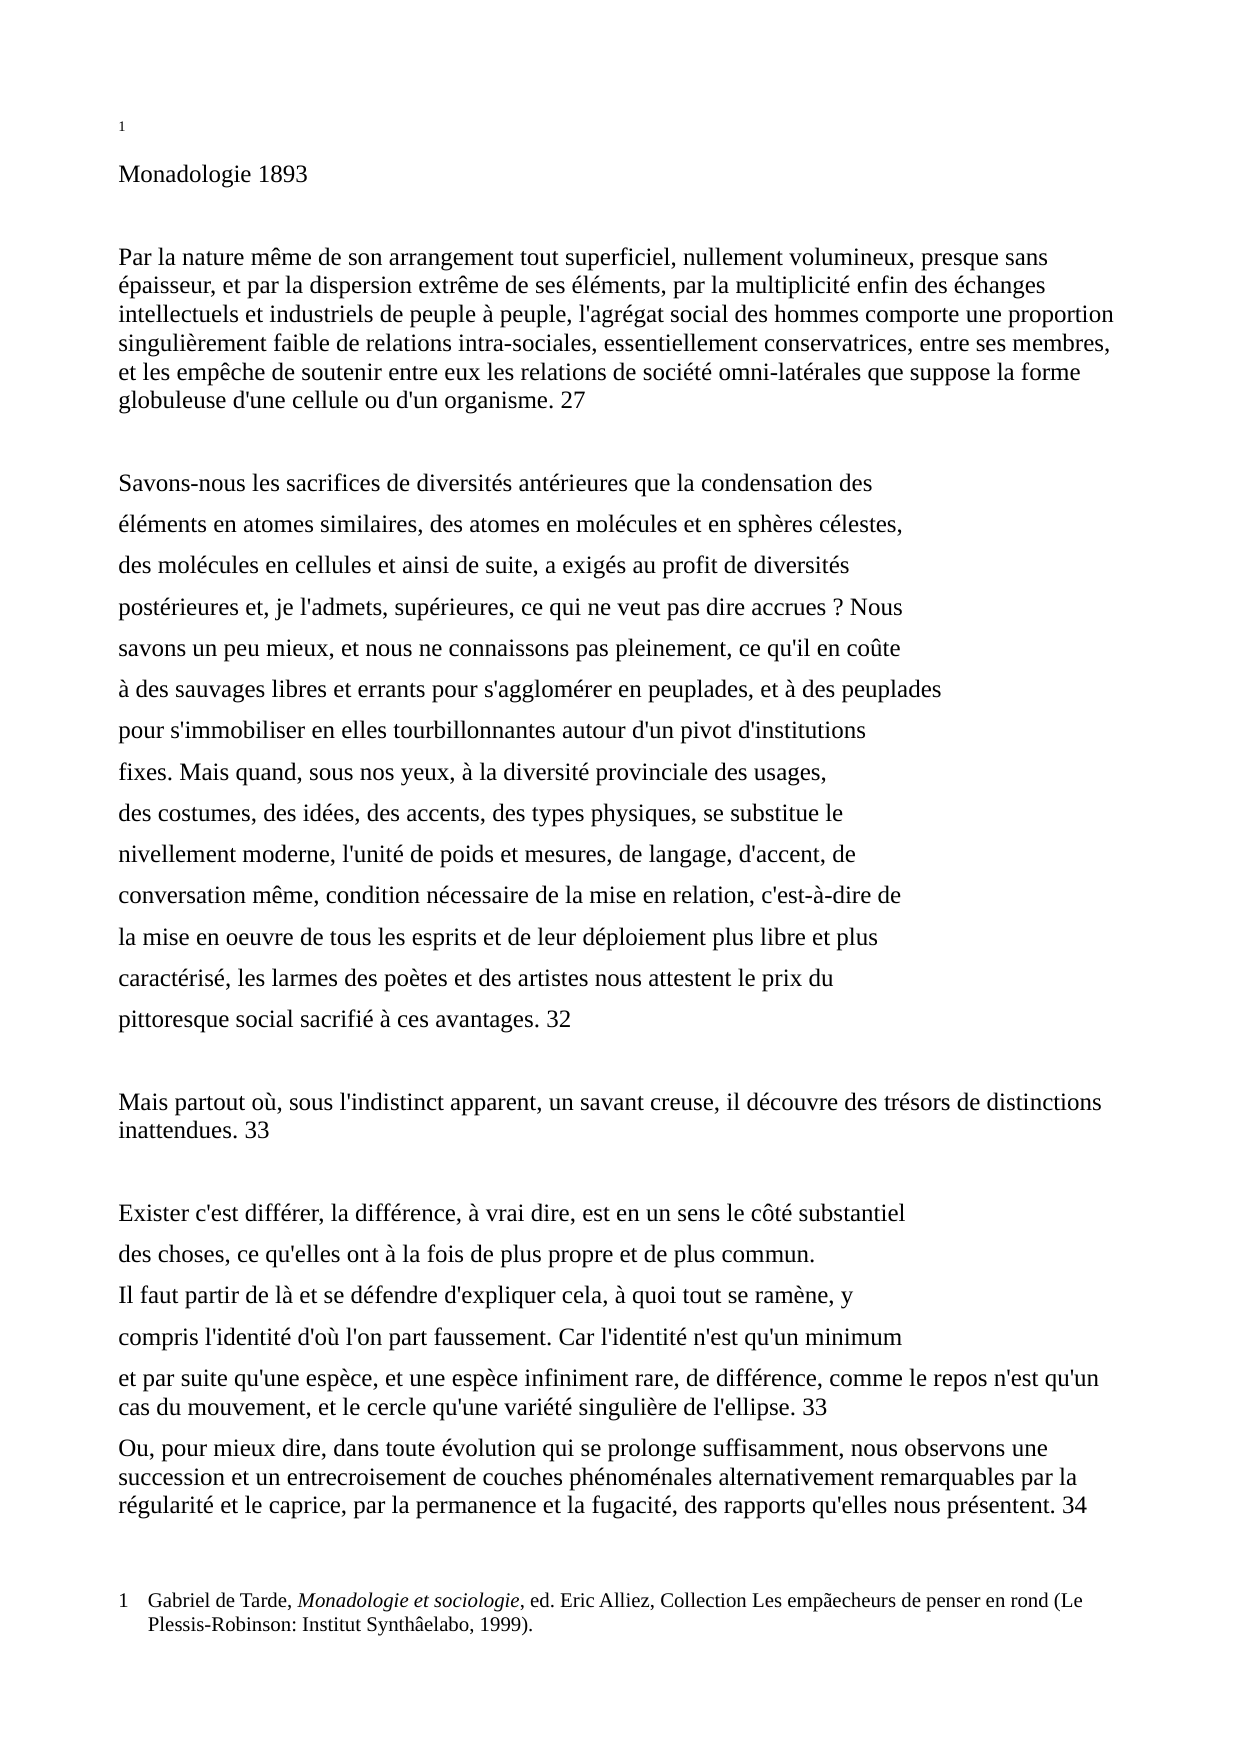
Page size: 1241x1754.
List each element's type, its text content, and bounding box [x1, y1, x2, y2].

text Mais partout où, sous l'indistinct apparent, un savant creuse, il découvre des trésors de distinctions inattendues. 33 [118, 1087, 1122, 1144]
text fixes. Mais quand, sous nos yeux, à la diversité provinciale des usages, [118, 757, 1122, 786]
text pour s'immobiliser en elles tourbillonnantes autour d'un pivot d'institutions [118, 716, 1122, 744]
text Savons-nous les sacrifices de diversités antérieures que la condensation des [118, 468, 1122, 497]
text pittoresque social sacrifié à ces avantages. 32 [118, 1004, 1122, 1033]
text Gabriel de Tarde, Monadologie et sociologie, ed. Eric Alliez, Collection Les empãecheurs de penser en rond (Le Plessis-Robinson: Institut Synthâelabo, 1999). [118, 1588, 1122, 1636]
text postérieures et, je l'admets, supérieures, ce qui ne veut pas dire accrues ? Nous [118, 592, 1122, 621]
text et par suite qu'une espèce, et une espèce infiniment rare, de différence, comme le repos n'est qu'un cas du mouvement, et le cercle qu'une variété singulière de l'ellipse. 33 [118, 1363, 1122, 1421]
text la mise en oeuvre de tous les esprits et de leur déploiement plus libre et plus [118, 922, 1122, 951]
text compris l'identité d'où l'on part faussement. Car l'identité n'est qu'un minimum [118, 1322, 1122, 1351]
text nivellement moderne, l'unité de poids et mesures, de langage, d'accent, de [118, 839, 1122, 868]
text des costumes, des idées, des accents, des types physiques, se substitue le [118, 798, 1122, 827]
text à des sauvages libres et errants pour s'agglomérer en peuplades, et à des peuplades [118, 674, 1122, 703]
text Ou, pour mieux dire, dans toute évolution qui se prolonge suffisamment, nous observons une succession et un entrecroisement de couches phénoménales alternativement remarquables par la régularité et le caprice, par la permanence et la fugacité, des rapports qu'elles nous présentent. 34 [118, 1433, 1122, 1519]
text caractérisé, les larmes des poètes et des artistes nous attestent le prix du [118, 963, 1122, 992]
text Monadologie 1893 [118, 159, 1122, 188]
text des choses, ce qu'elles ont à la fois de plus propre et de plus commun. [118, 1239, 1122, 1268]
text Exister c'est différer, la différence, à vrai dire, est en un sens le côté substantiel [118, 1198, 1122, 1227]
text Par la nature même de son arrangement tout superficiel, nullement volumineux, presque sans épaisseur, et par la dispersion extrême de ses éléments, par la multiplicité enfin des échanges intellectuels et industriels de peuple à peuple, l'agrégat social des hommes comporte une proportion singulièrement faible de relations intra-sociales, essentiellement conservatrices, entre ses membres, et les empêche de soutenir entre eux les relations de société omni-latérales que suppose la forme globuleuse d'une cellule ou d'un organisme. 27 [118, 242, 1122, 414]
text éléments en atomes similaires, des atomes en molécules et en sphères célestes, [118, 509, 1122, 538]
text Il faut partir de là et se défendre d'expliquer cela, à quoi tout se ramène, y [118, 1281, 1122, 1309]
text des molécules en cellules et ainsi de suite, a exigés au profit de diversités [118, 551, 1122, 579]
text savons un peu mieux, et nous ne connaissons pas pleinement, ce qu'il en coûte [118, 633, 1122, 662]
text conversation même, condition nécessaire de la mise en relation, c'est-à-dire de [118, 881, 1122, 909]
